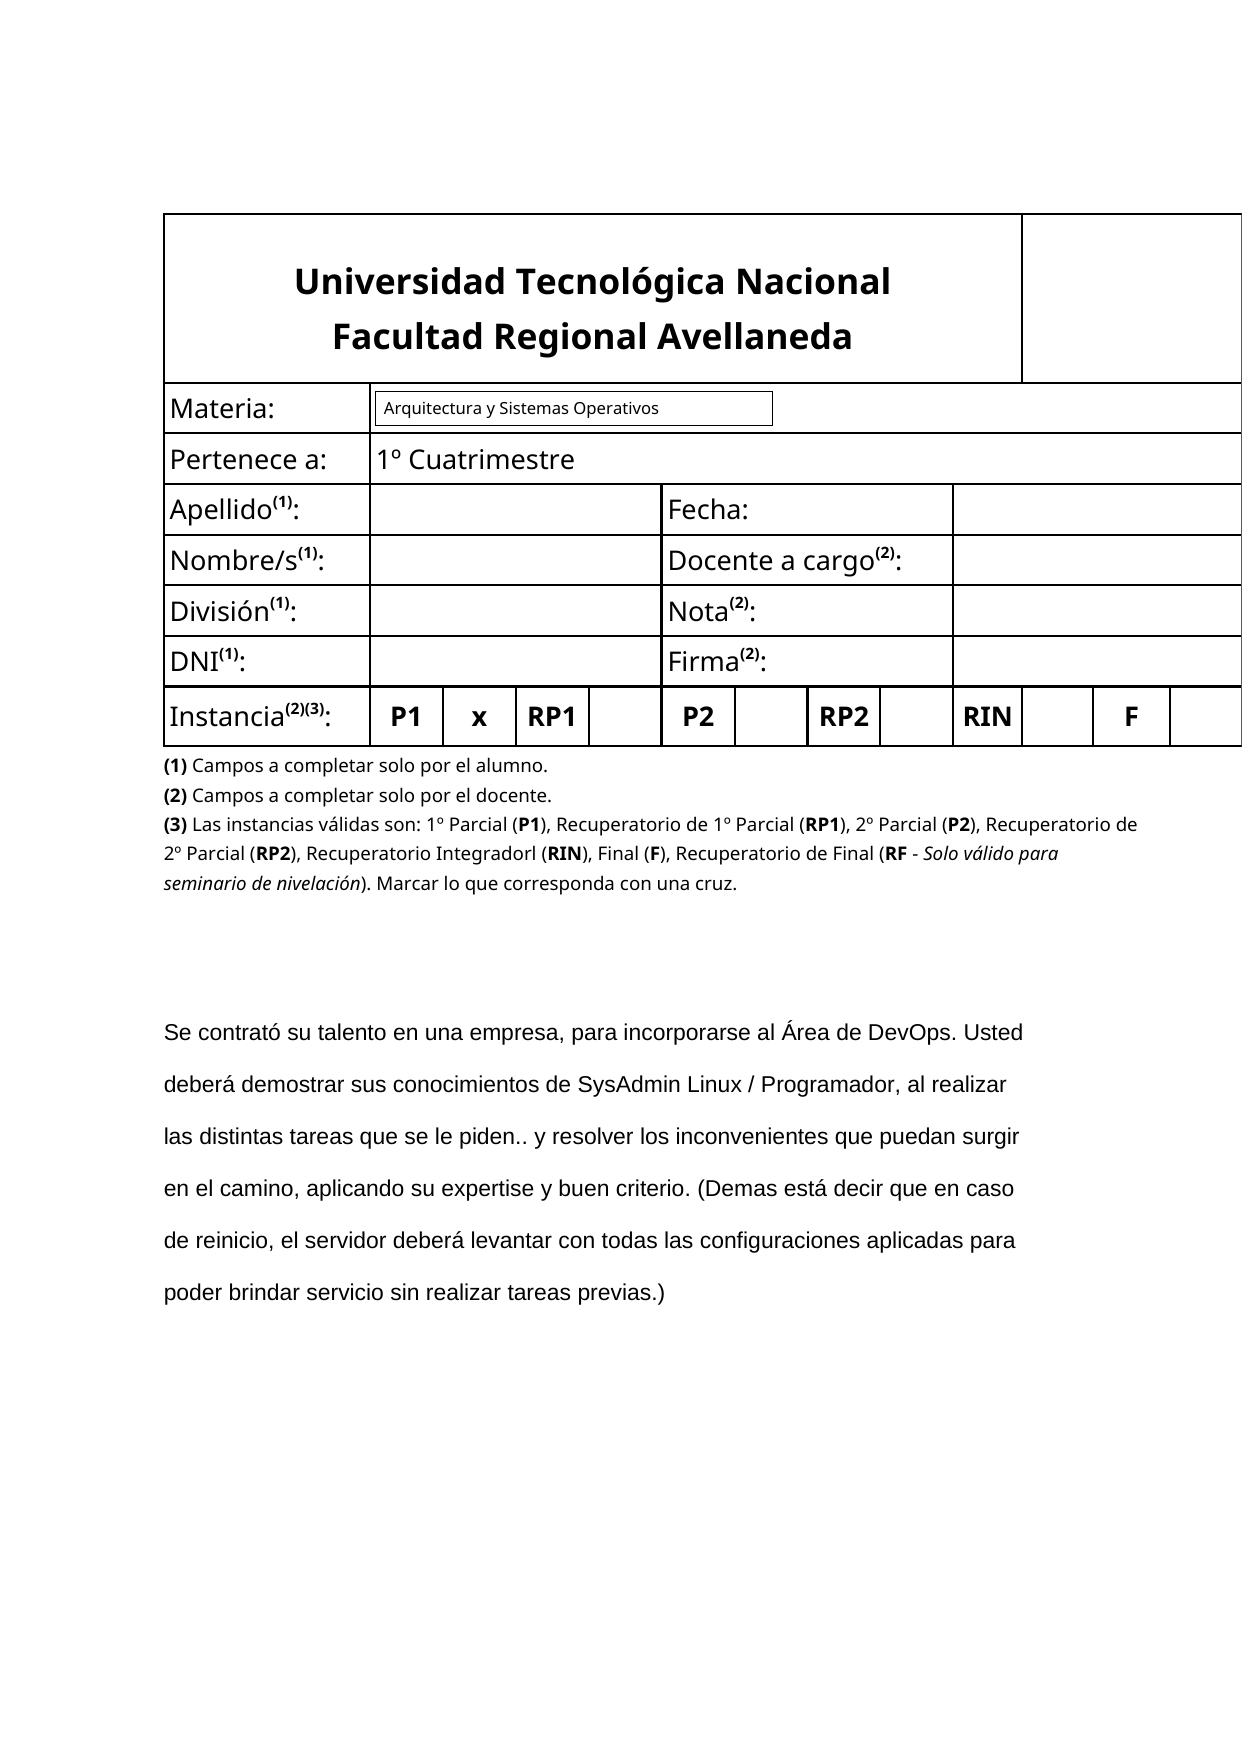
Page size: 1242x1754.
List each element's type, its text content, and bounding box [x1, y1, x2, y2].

table_cell Instancia(2)(3): [165, 688, 369, 744]
table_cell [954, 485, 1241, 533]
table_header Universidad Tecnológica Nacional Facultad Regional Avellaneda [165, 215, 1021, 382]
table_cell [371, 536, 660, 584]
table_cell P1 [371, 688, 442, 744]
table_cell [736, 688, 806, 744]
table_cell División(1): [165, 586, 369, 635]
table_cell [954, 586, 1241, 635]
text Se contrató su talento en una empresa, para incorporarse al Área de DevOps. Usted deberá demostrar sus conocimientos de SysAdmin Linux / Programador, al realizar las distintas tareas que se le piden.. y resolver los inconvenientes que puedan surgir en el camino, aplicando su expertise y buen criterio. (Demas está decir que en caso de reinicio, el servidor deberá levantar con todas las configuraciones aplicadas para poder brindar servicio sin realizar tareas previas.) [163, 1019, 1042, 1306]
table_cell RP1 [517, 688, 588, 744]
table_cell [590, 688, 660, 744]
table_cell [371, 485, 660, 533]
table_cell Firma(2): [663, 637, 952, 685]
table_cell [881, 688, 952, 744]
table_cell RP2 [809, 688, 879, 744]
table_cell x [444, 688, 515, 744]
table_cell [371, 384, 1241, 432]
table_cell 1º Cuatrimestre [371, 434, 1241, 483]
text (1) Campos a completar solo por el alumno. [163, 753, 1138, 778]
table_cell F [1094, 688, 1169, 744]
table_cell Fecha: [663, 485, 952, 533]
table_cell Apellido(1): [165, 485, 369, 533]
text (3) Las instancias válidas son: 1º Parcial (P1), Recuperatorio de 1º Parcial (RP1), 2º Parcial (P2), Recuperatorio de 2º Parcial (RP2), Recuperatorio Integradorl (RIN), Final (F), Recuperatorio de Final (RF - Solo válido para seminario de nivelación). Marcar lo que corresponda con una cruz. [163, 811, 1138, 895]
table_cell Pertenece a: [165, 434, 369, 483]
table_cell [1023, 688, 1092, 744]
text (2) Campos a completar solo por el docente. [163, 782, 1138, 808]
table_cell Nombre/s(1): [165, 536, 369, 584]
table_cell Nota(2): [663, 586, 952, 635]
table_cell Materia: [165, 384, 369, 432]
table_cell [371, 586, 660, 635]
table_cell [954, 637, 1241, 685]
table_cell [954, 536, 1241, 584]
table_cell [1171, 688, 1241, 744]
table_cell DNI(1): [165, 637, 369, 685]
table_cell P2 [663, 688, 734, 744]
table_header [1023, 215, 1241, 382]
table_cell Docente a cargo(2): [663, 536, 952, 584]
table_cell RIN [954, 688, 1021, 744]
table_cell [371, 637, 660, 685]
